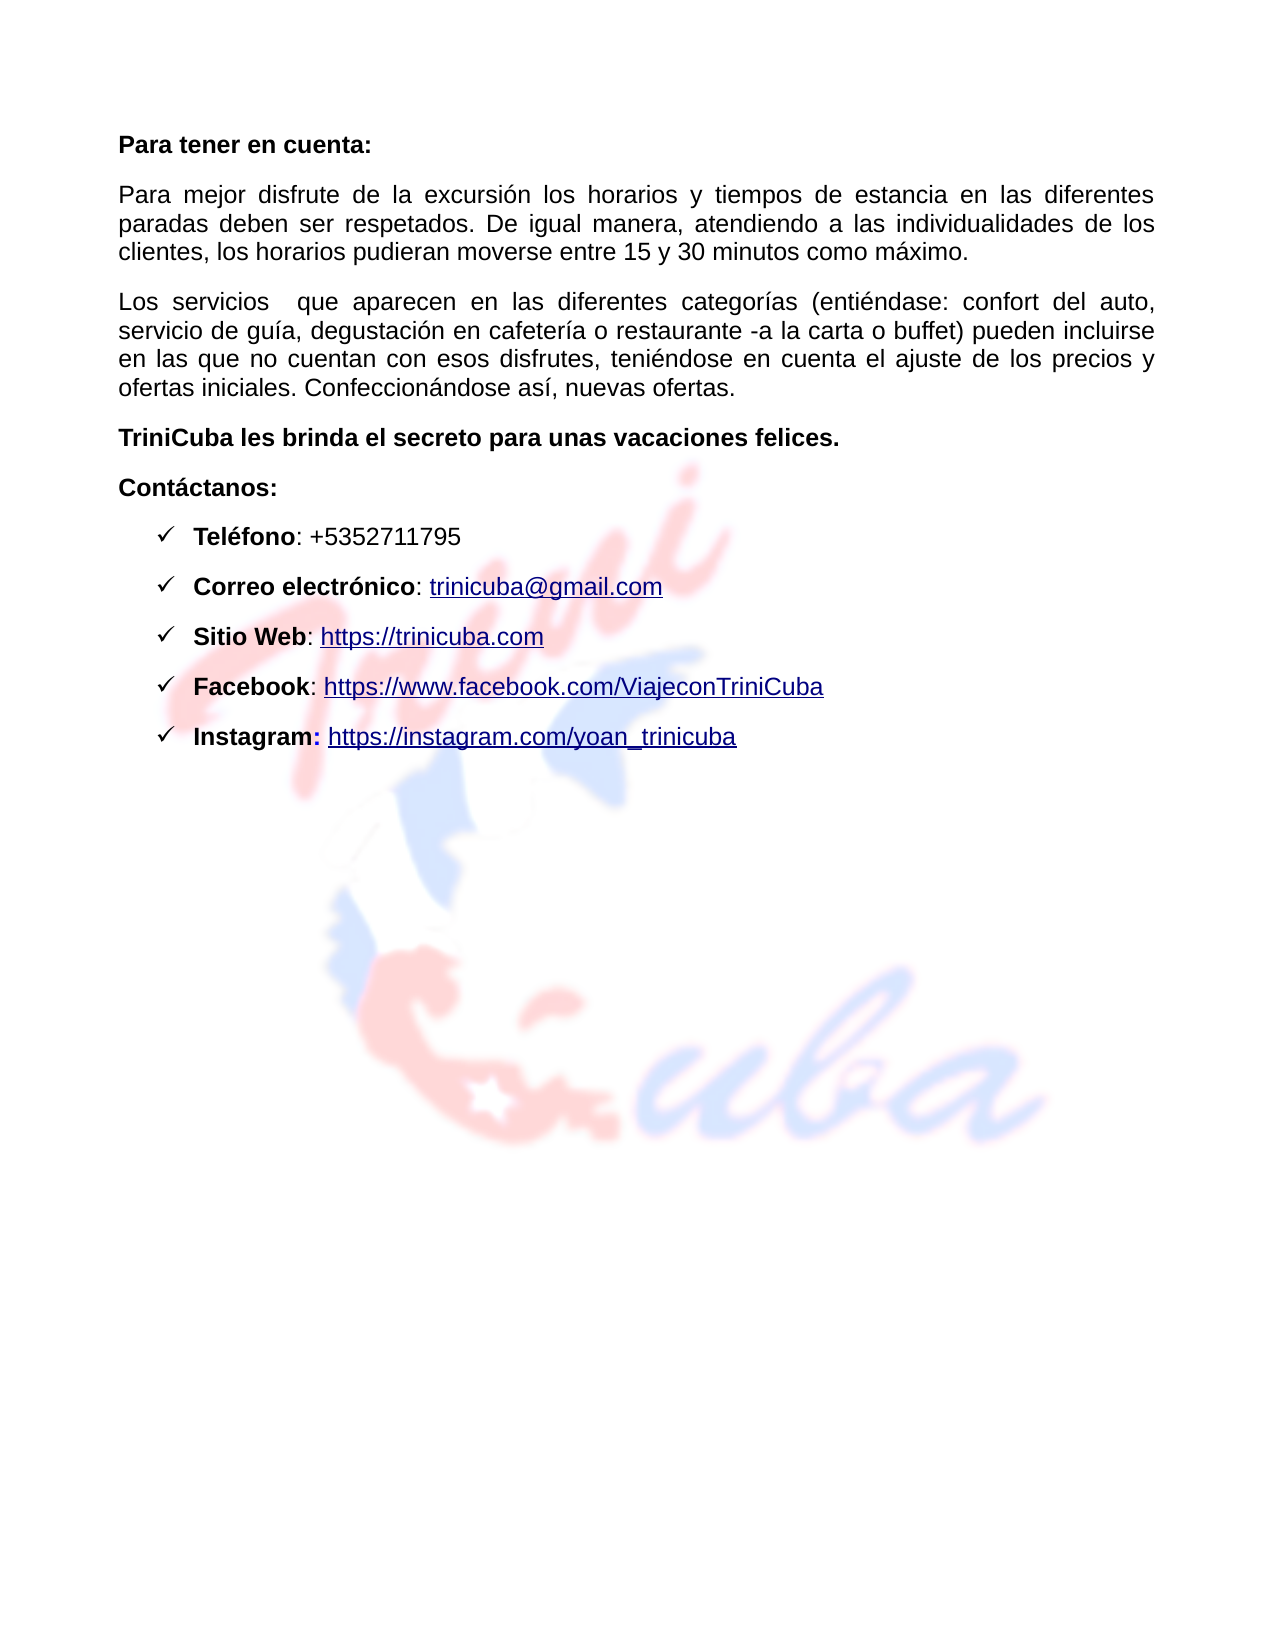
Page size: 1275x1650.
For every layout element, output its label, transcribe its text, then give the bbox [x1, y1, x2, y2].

text Los servicios que aparecen en las diferentes categorías (entiéndase: confort del auto, servicio de guía, degustación en cafetería o restaurante -a la carta o buffet) pueden incluirse en las que no cuentan con esos disfrutes, teniéndose en cuenta el ajuste de los precios y ofertas iniciales. Confeccionándose así, nuevas ofertas. [118, 287, 1157, 402]
text Para mejor disfrute de la excursión los horarios y tiempos de estancia en las diferentes paradas deben ser respetados. De igual manera, atendiendo a las individualidades de los clientes, los horarios pudieran moverse entre 15 y 30 minutos como máximo. [118, 180, 1157, 266]
text Contáctanos: [118, 473, 127, 501]
text Contáctanos: [1148, 473, 1157, 501]
text Para tener en cuenta: [118, 130, 1157, 159]
text TriniCuba les brinda el secreto para unas vacaciones felices. [118, 423, 1157, 452]
